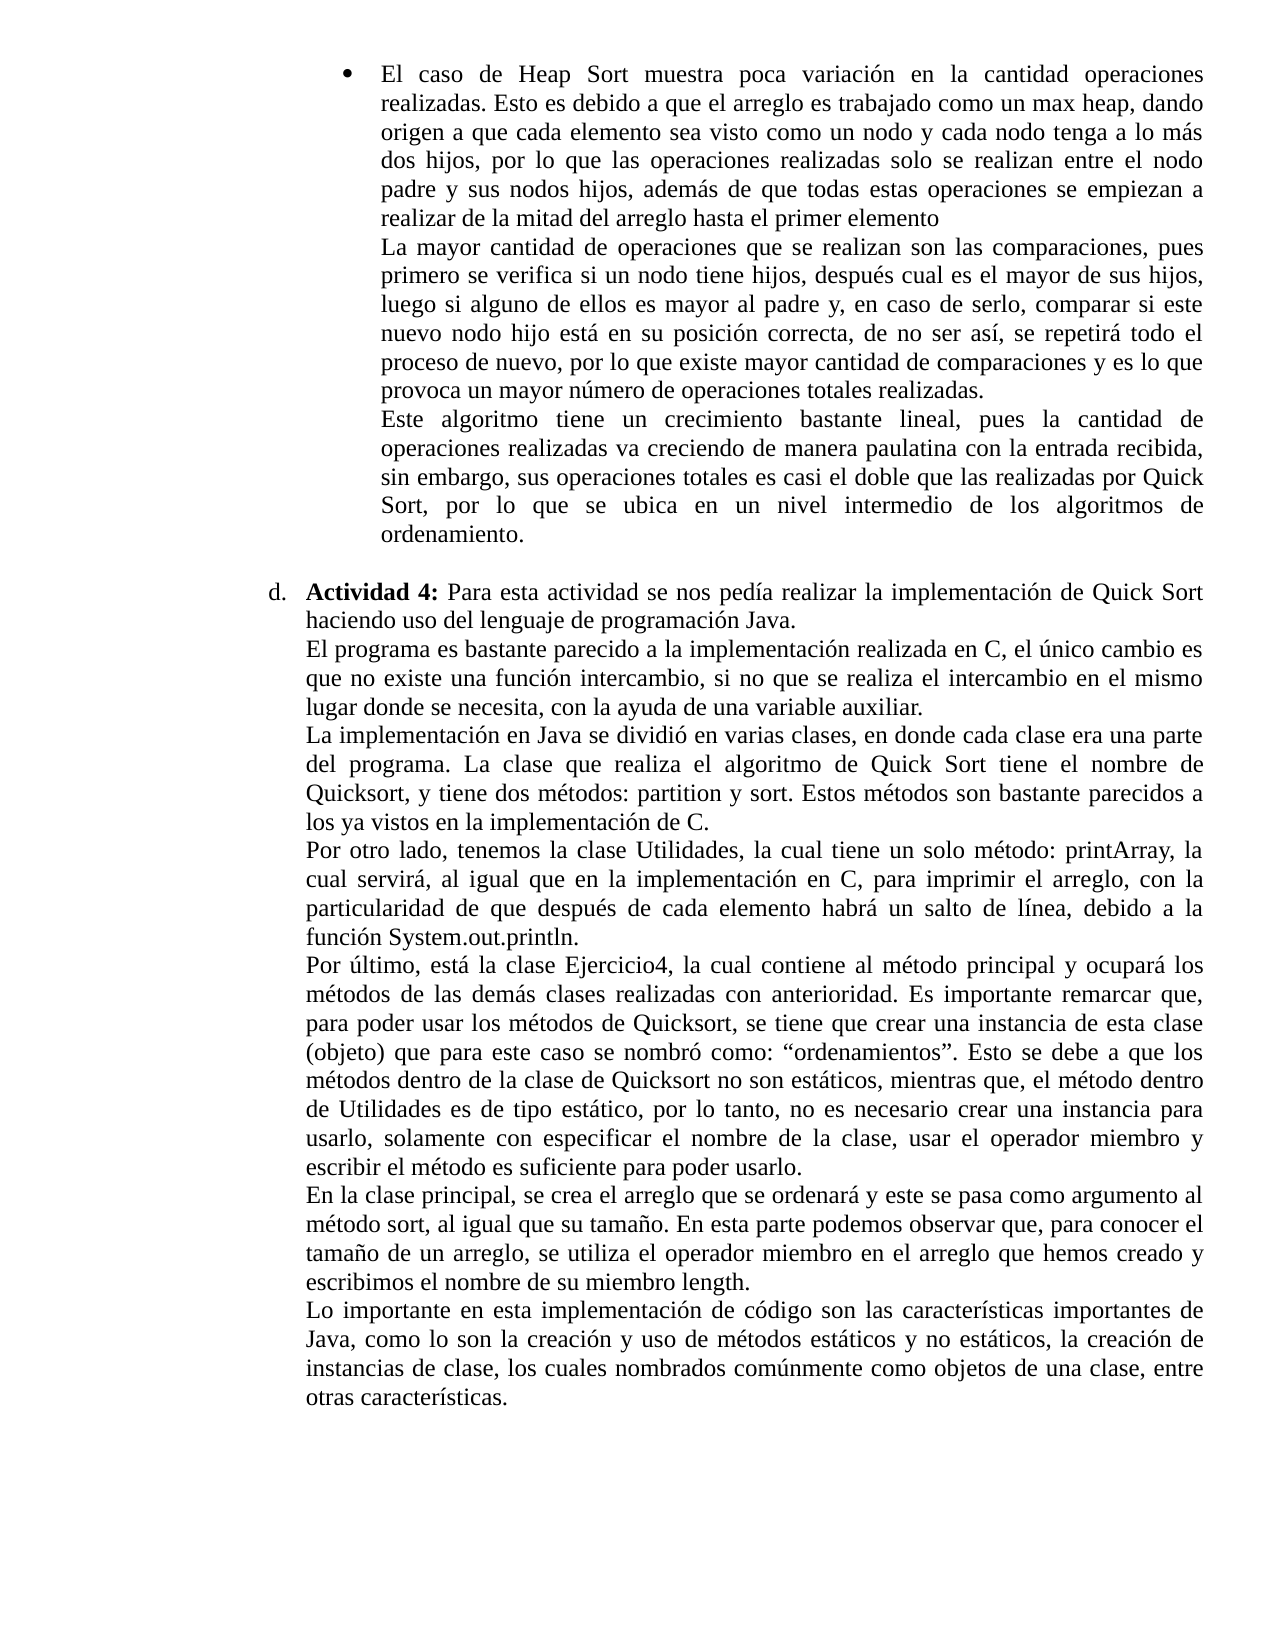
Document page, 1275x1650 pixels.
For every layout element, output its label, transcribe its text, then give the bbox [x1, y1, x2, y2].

text La mayor cantidad de operaciones que se realizan son las comparaciones, pues primero se verifica si un nodo tiene hijos, después cual es el mayor de sus hijos, luego si alguno de ellos es mayor al padre y, en caso de serlo, comparar si este nuevo nodo hijo está en su posición correcta, de no ser así, se repetirá todo el proceso de nuevo, por lo que existe mayor cantidad de comparaciones y es lo que provoca un mayor número de operaciones totales realizadas. [381, 232, 1205, 404]
text Por último, está la clase Ejercicio4, la cual contiene al método principal y ocupará los métodos de las demás clases realizadas con anterioridad. Es importante remarcar que, para poder usar los métodos de Quicksort, se tiene que crear una instancia de esta clase (objeto) que para este caso se nombró como: “ordenamientos”. Esto se debe a que los métodos dentro de la clase de Quicksort no son estáticos, mientras que, el método dentro de Utilidades es de tipo estático, por lo tanto, no es necesario crear una instancia para usarlo, solamente con especificar el nombre de la clase, usar el operador miembro y escribir el método es suficiente para poder usarlo. [306, 950, 1205, 1180]
list El caso de Heap Sort muestra poca variación en la cantidad operaciones realizadas. Esto es debido a que el arreglo es trabajado como un max heap, dando origen a que cada elemento sea visto como un nodo y cada nodo tenga a lo más dos hijos, por lo que las operaciones realizadas solo se realizan entre el nodo padre y sus nodos hijos, además de que todas estas operaciones se empiezan a realizar de la mitad del arreglo hasta el primer elemento [343, 59, 1205, 232]
text Lo importante en esta implementación de código son las características importantes de Java, como lo son la creación y uso de métodos estáticos y no estáticos, la creación de instancias de clase, los cuales nombrados comúnmente como objetos de una clase, entre otras características. [306, 1295, 1205, 1410]
text El programa es bastante parecido a la implementación realizada en C, el único cambio es que no existe una función intercambio, si no que se realiza el intercambio en el mismo lugar donde se necesita, con la ayuda de una variable auxiliar. [306, 634, 1205, 720]
list Actividad 4: Para esta actividad se nos pedía realizar la implementación de Quick Sort haciendo uso del lenguaje de programación Java. [268, 577, 1205, 634]
text Por otro lado, tenemos la clase Utilidades, la cual tiene un solo método: printArray, la cual servirá, al igual que en la implementación en C, para imprimir el arreglo, con la particularidad de que después de cada elemento habrá un salto de línea, debido a la función System.out.println. [306, 835, 1205, 950]
text Este algoritmo tiene un crecimiento bastante lineal, pues la cantidad de operaciones realizadas va creciendo de manera paulatina con la entrada recibida, sin embargo, sus operaciones totales es casi el doble que las realizadas por Quick Sort, por lo que se ubica en un nivel intermedio de los algoritmos de ordenamiento. [381, 404, 1205, 548]
text La implementación en Java se dividió en varias clases, en donde cada clase era una parte del programa. La clase que realiza el algoritmo de Quick Sort tiene el nombre de Quicksort, y tiene dos métodos: partition y sort. Estos métodos son bastante parecidos a los ya vistos en la implementación de C. [306, 720, 1205, 835]
text En la clase principal, se crea el arreglo que se ordenará y este se pasa como argumento al método sort, al igual que su tamaño. En esta parte podemos observar que, para conocer el tamaño de un arreglo, se utiliza el operador miembro en el arreglo que hemos creado y escribimos el nombre de su miembro length. [306, 1180, 1205, 1295]
